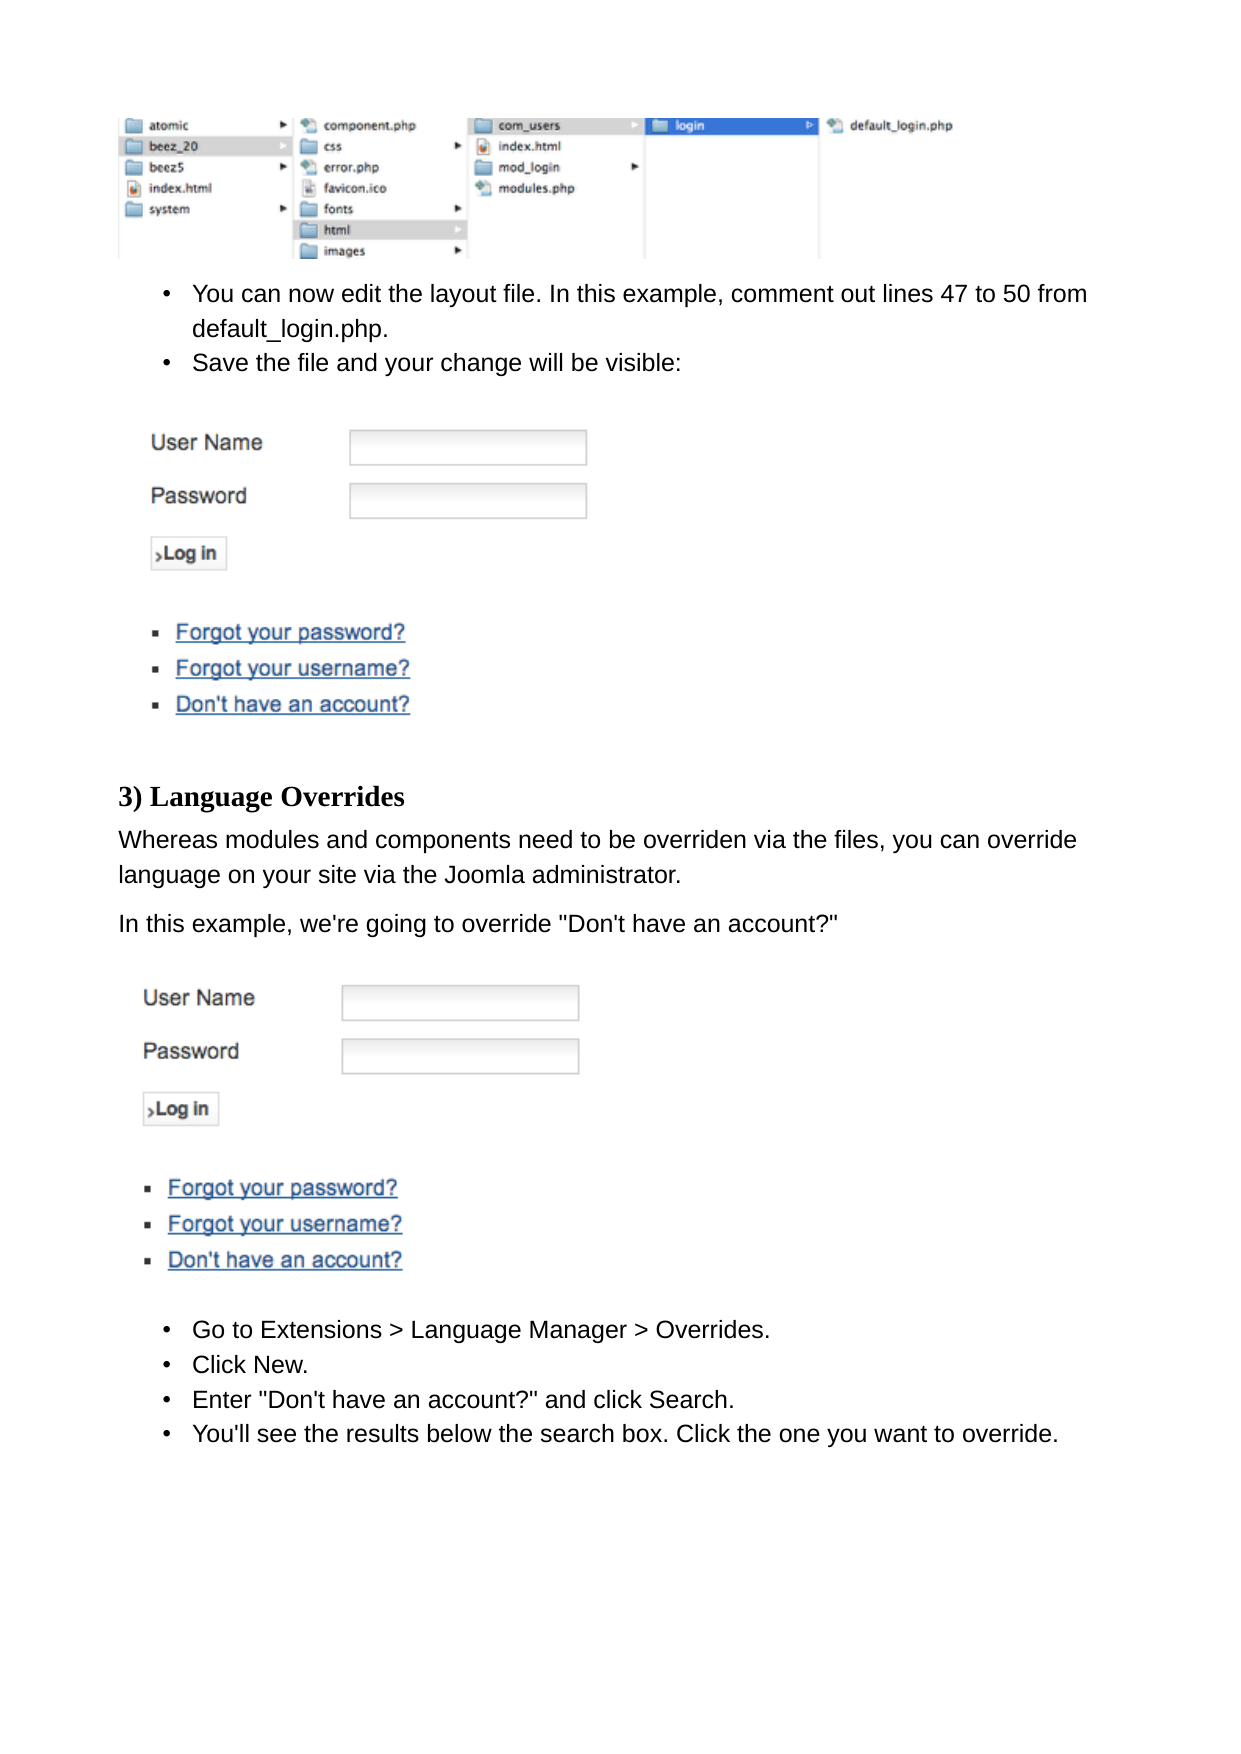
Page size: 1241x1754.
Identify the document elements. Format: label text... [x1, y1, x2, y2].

list Enter "Don't have an account?" and click Search. [162, 1385, 1122, 1413]
subtitle 3) Language Overrides [118, 779, 1122, 813]
picture [118, 397, 639, 745]
list You'll see the results below the search box. Click the one you want to override. [162, 1419, 1122, 1448]
list Click New. [162, 1350, 1122, 1379]
text In this example, we're going to override "Don't have an account?" [118, 909, 1122, 937]
list Go to Extensions > Language Manager > Overrides. [162, 1316, 1122, 1344]
list Save the file and your change will be visible: [162, 348, 1122, 377]
list You can now edit the layout file. In this example, comment out lines 47 to 50 from default_login.php. [162, 279, 1122, 342]
picture [118, 118, 962, 259]
picture [118, 957, 597, 1296]
text Whereas modules and components need to be overriden via the files, you can override language on your site via the Joomla administrator. [118, 825, 1122, 888]
